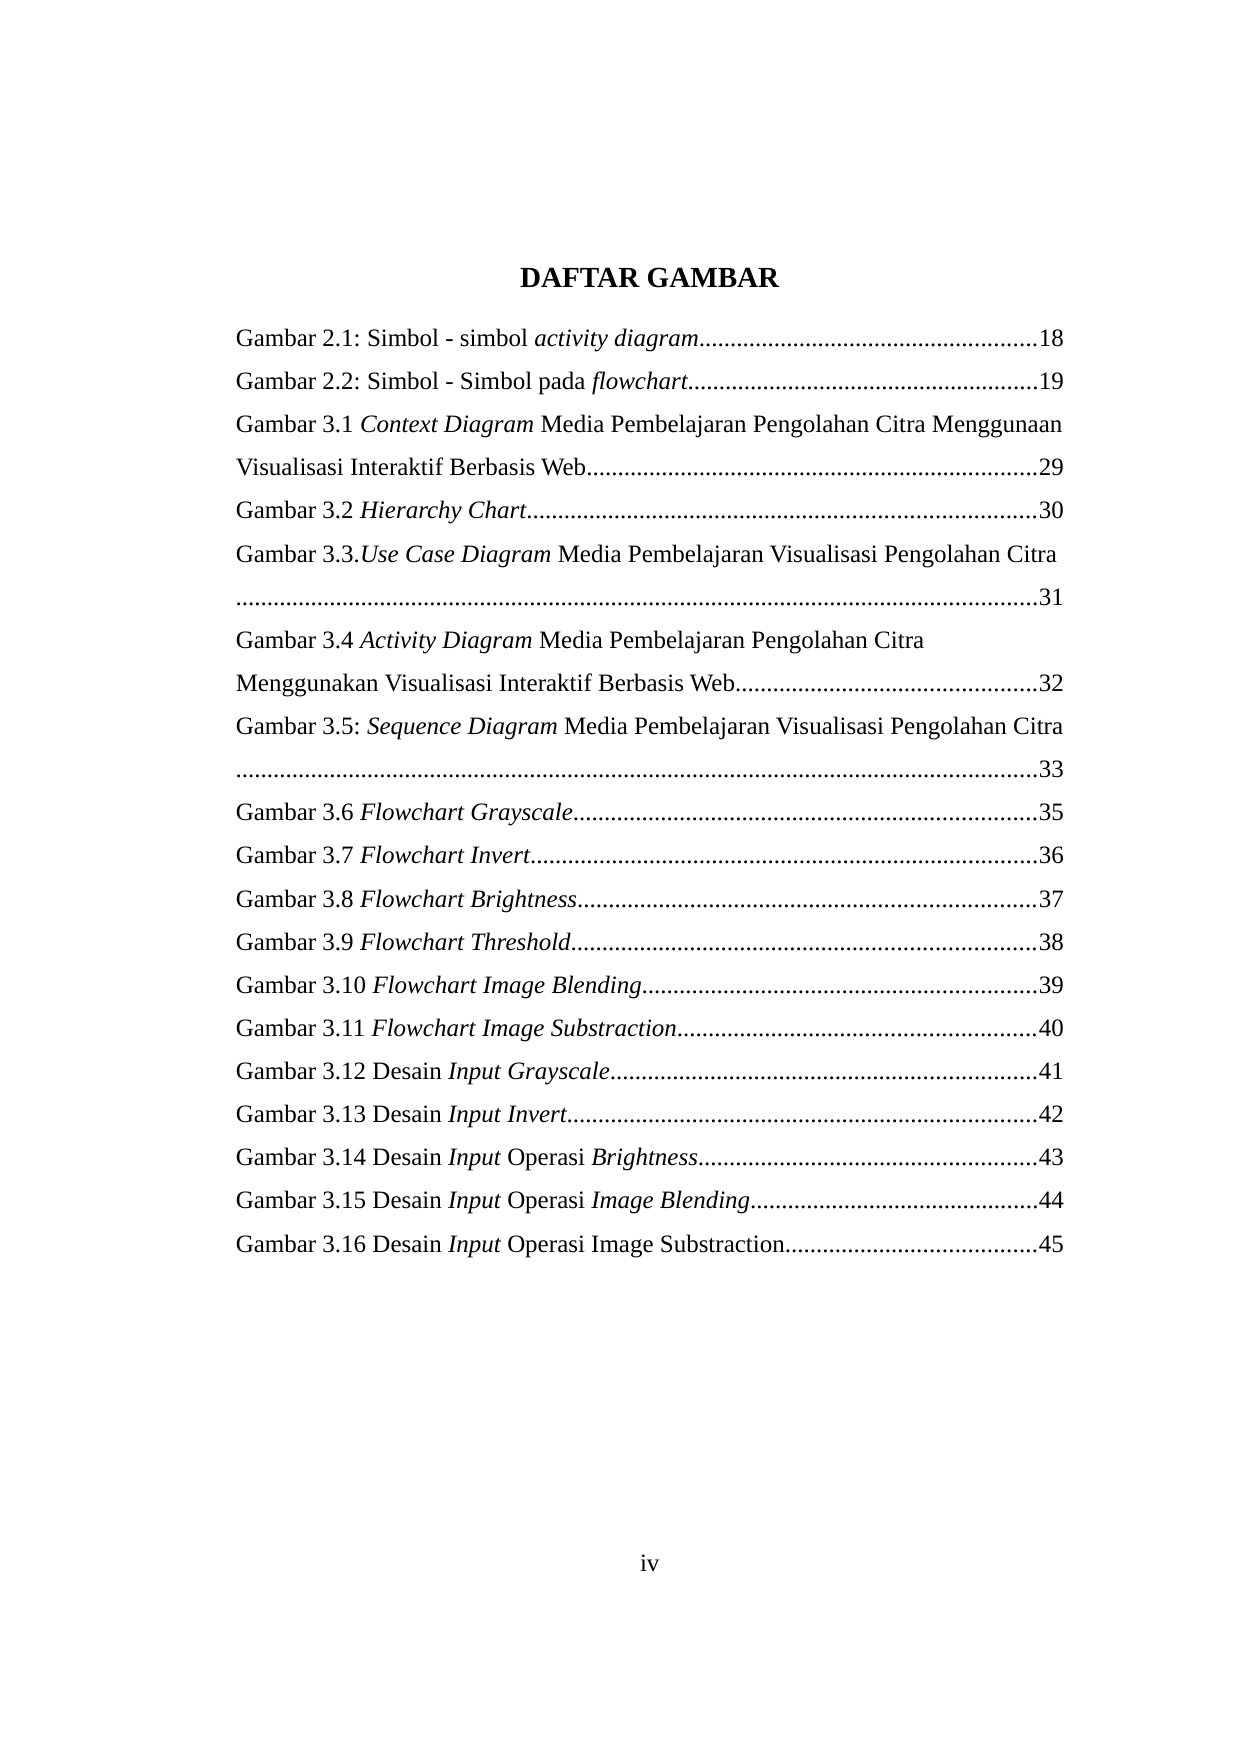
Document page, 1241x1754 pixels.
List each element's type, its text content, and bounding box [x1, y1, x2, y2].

text Gambar 2.2: Simbol - Simbol pada flowchart 19 [236, 366, 1063, 395]
text Gambar 3.8 Flowchart Brightness 37 [236, 884, 1063, 912]
text Gambar 3.6 Flowchart Grayscale 35 [236, 797, 1063, 826]
subtitle DAFTAR GAMBAR [236, 260, 1063, 294]
text Gambar 3.13 Desain Input Invert 42 [236, 1099, 1063, 1128]
text Gambar 2.1: Simbol - simbol activity diagram 18 [236, 323, 1063, 352]
text Gambar 3.1 Context Diagram Media Pembelajaran Pengolahan Citra Menggunaan Visualisasi Interaktif Berbasis Web 29 [236, 409, 1063, 481]
text Gambar 3.16 Desain Input Operasi Image Substraction 45 [236, 1229, 1063, 1257]
text Gambar 3.3.Use Case Diagram Media Pembelajaran Visualisasi Pengolahan Citra 31 [236, 539, 1063, 611]
text Gambar 3.10 Flowchart Image Blending 39 [236, 970, 1063, 999]
text Gambar 3.5: Sequence Diagram Media Pembelajaran Visualisasi Pengolahan Citra 33 [236, 711, 1063, 783]
text Gambar 3.9 Flowchart Threshold 38 [236, 927, 1063, 956]
text Gambar 3.12 Desain Input Grayscale 41 [236, 1056, 1063, 1085]
text Gambar 3.14 Desain Input Operasi Brightness 43 [236, 1142, 1063, 1171]
text Gambar 3.11 Flowchart Image Substraction 40 [236, 1013, 1063, 1042]
text Gambar 3.7 Flowchart Invert 36 [236, 841, 1063, 869]
text Gambar 3.15 Desain Input Operasi Image Blending 44 [236, 1186, 1063, 1214]
text Gambar 3.4 Activity Diagram Media Pembelajaran Pengolahan Citra Menggunakan Visualisasi Interaktif Berbasis Web 32 [236, 625, 1063, 697]
text Gambar 3.2 Hierarchy Chart 30 [236, 496, 1063, 524]
